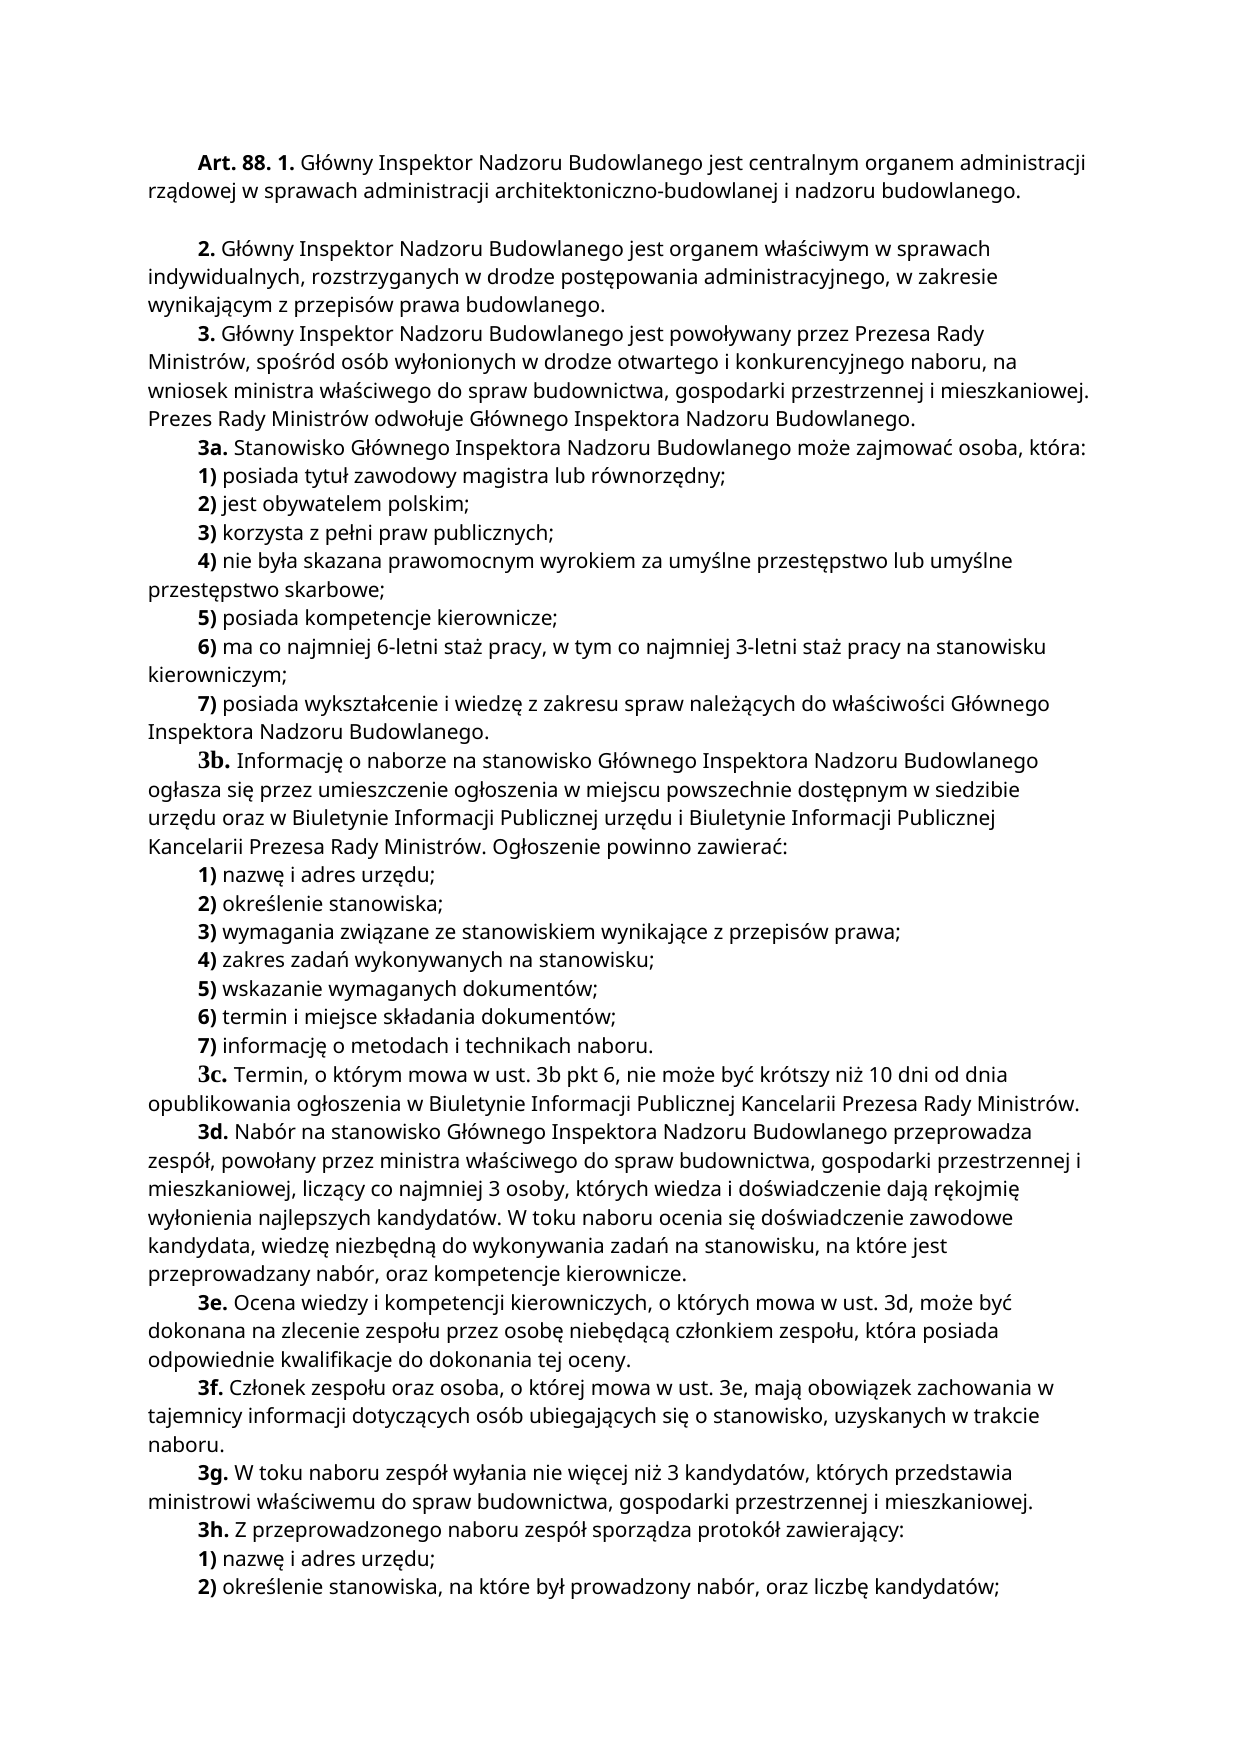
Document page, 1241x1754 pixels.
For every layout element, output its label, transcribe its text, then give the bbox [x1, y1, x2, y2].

text 3. Główny Inspektor Nadzoru Budowlanego jest powoływany przez Prezesa Rady Ministrów, spośród osób wyłonionych w drodze otwartego i konkurencyjnego naboru, na wniosek ministra właściwego do spraw budownictwa, gospodarki przestrzennej i mieszkaniowej. Prezes Rady Ministrów odwołuje Głównego Inspektora Nadzoru Budowlanego. [148, 319, 1093, 433]
text 1) nazwę i adres urzędu; [148, 860, 1093, 889]
text 7) informację o metodach i technikach naboru. [148, 1031, 1093, 1059]
text 4) zakres zadań wykonywanych na stanowisku; [148, 946, 1093, 974]
text 1) nazwę i adres urzędu; [148, 1544, 1093, 1572]
text 4) nie była skazana prawomocnym wyrokiem za umyślne przestępstwo lub umyślne przestępstwo skarbowe; [148, 546, 1093, 603]
text 2) jest obywatelem polskim; [148, 489, 1093, 518]
text 1) posiada tytuł zawodowy magistra lub równorzędny; [148, 461, 1093, 489]
text 6) ma co najmniej 6-letni staż pracy, w tym co najmniej 3-letni staż pracy na stanowisku kierowniczym; [148, 632, 1093, 689]
text 2) określenie stanowiska, na które był prowadzony nabór, oraz liczbę kandydatów; [148, 1572, 1093, 1601]
text 3g. W toku naboru zespół wyłania nie więcej niż 3 kandydatów, których przedstawia ministrowi właściwemu do spraw budownictwa, gospodarki przestrzennej i mieszkaniowej. [148, 1458, 1093, 1515]
text Art. 88. 1. Główny Inspektor Nadzoru Budowlanego jest centralnym organem administracji rządowej w sprawach administracji architektoniczno-budowlanej i nadzoru budowlanego. [148, 148, 1093, 204]
text 6) termin i miejsce składania dokumentów; [148, 1002, 1093, 1031]
text 2. Główny Inspektor Nadzoru Budowlanego jest organem właściwym w sprawach indywidualnych, rozstrzyganych w drodze postępowania administracyjnego, w zakresie wynikającym z przepisów prawa budowlanego. [148, 234, 1093, 319]
text 3b. Informację o naborze na stanowisko Głównego Inspektora Nadzoru Budowlanego ogłasza się przez umieszczenie ogłoszenia w miejscu powszechnie dostępnym w siedzibie urzędu oraz w Biuletynie Informacji Publicznej urzędu i Biuletynie Informacji Publicznej Kancelarii Prezesa Rady Ministrów. Ogłoszenie powinno zawierać: [148, 746, 1093, 860]
text 3h. Z przeprowadzonego naboru zespół sporządza protokół zawierający: [148, 1515, 1093, 1544]
text 3) wymagania związane ze stanowiskiem wynikające z przepisów prawa; [148, 917, 1093, 946]
text 3e. Ocena wiedzy i kompetencji kierowniczych, o których mowa w ust. 3d, może być dokonana na zlecenie zespołu przez osobę niebędącą członkiem zespołu, która posiada odpowiednie kwalifikacje do dokonania tej oceny. [148, 1288, 1093, 1373]
text 7) posiada wykształcenie i wiedzę z zakresu spraw należących do właściwości Głównego Inspektora Nadzoru Budowlanego. [148, 689, 1093, 746]
text 3d. Nabór na stanowisko Głównego Inspektora Nadzoru Budowlanego przeprowadza zespół, powołany przez ministra właściwego do spraw budownictwa, gospodarki przestrzennej i mieszkaniowej, liczący co najmniej 3 osoby, których wiedza i doświadczenie dają rękojmię wyłonienia najlepszych kandydatów. W toku naboru ocenia się doświadczenie zawodowe kandydata, wiedzę niezbędną do wykonywania zadań na stanowisku, na które jest przeprowadzany nabór, oraz kompetencje kierownicze. [148, 1117, 1093, 1288]
text 5) posiada kompetencje kierownicze; [148, 603, 1093, 632]
text 2) określenie stanowiska; [148, 889, 1093, 917]
text 3) korzysta z pełni praw publicznych; [148, 518, 1093, 546]
text 3c. Termin, o którym mowa w ust. 3b pkt 6, nie może być krótszy niż 10 dni od dnia opublikowania ogłoszenia w Biuletynie Informacji Publicznej Kancelarii Prezesa Rady Ministrów. [148, 1059, 1093, 1117]
text 3a. Stanowisko Głównego Inspektora Nadzoru Budowlanego może zajmować osoba, która: [148, 433, 1093, 461]
text 3f. Członek zespołu oraz osoba, o której mowa w ust. 3e, mają obowiązek zachowania w tajemnicy informacji dotyczących osób ubiegających się o stanowisko, uzyskanych w trakcie naboru. [148, 1373, 1093, 1458]
text 5) wskazanie wymaganych dokumentów; [148, 974, 1093, 1002]
